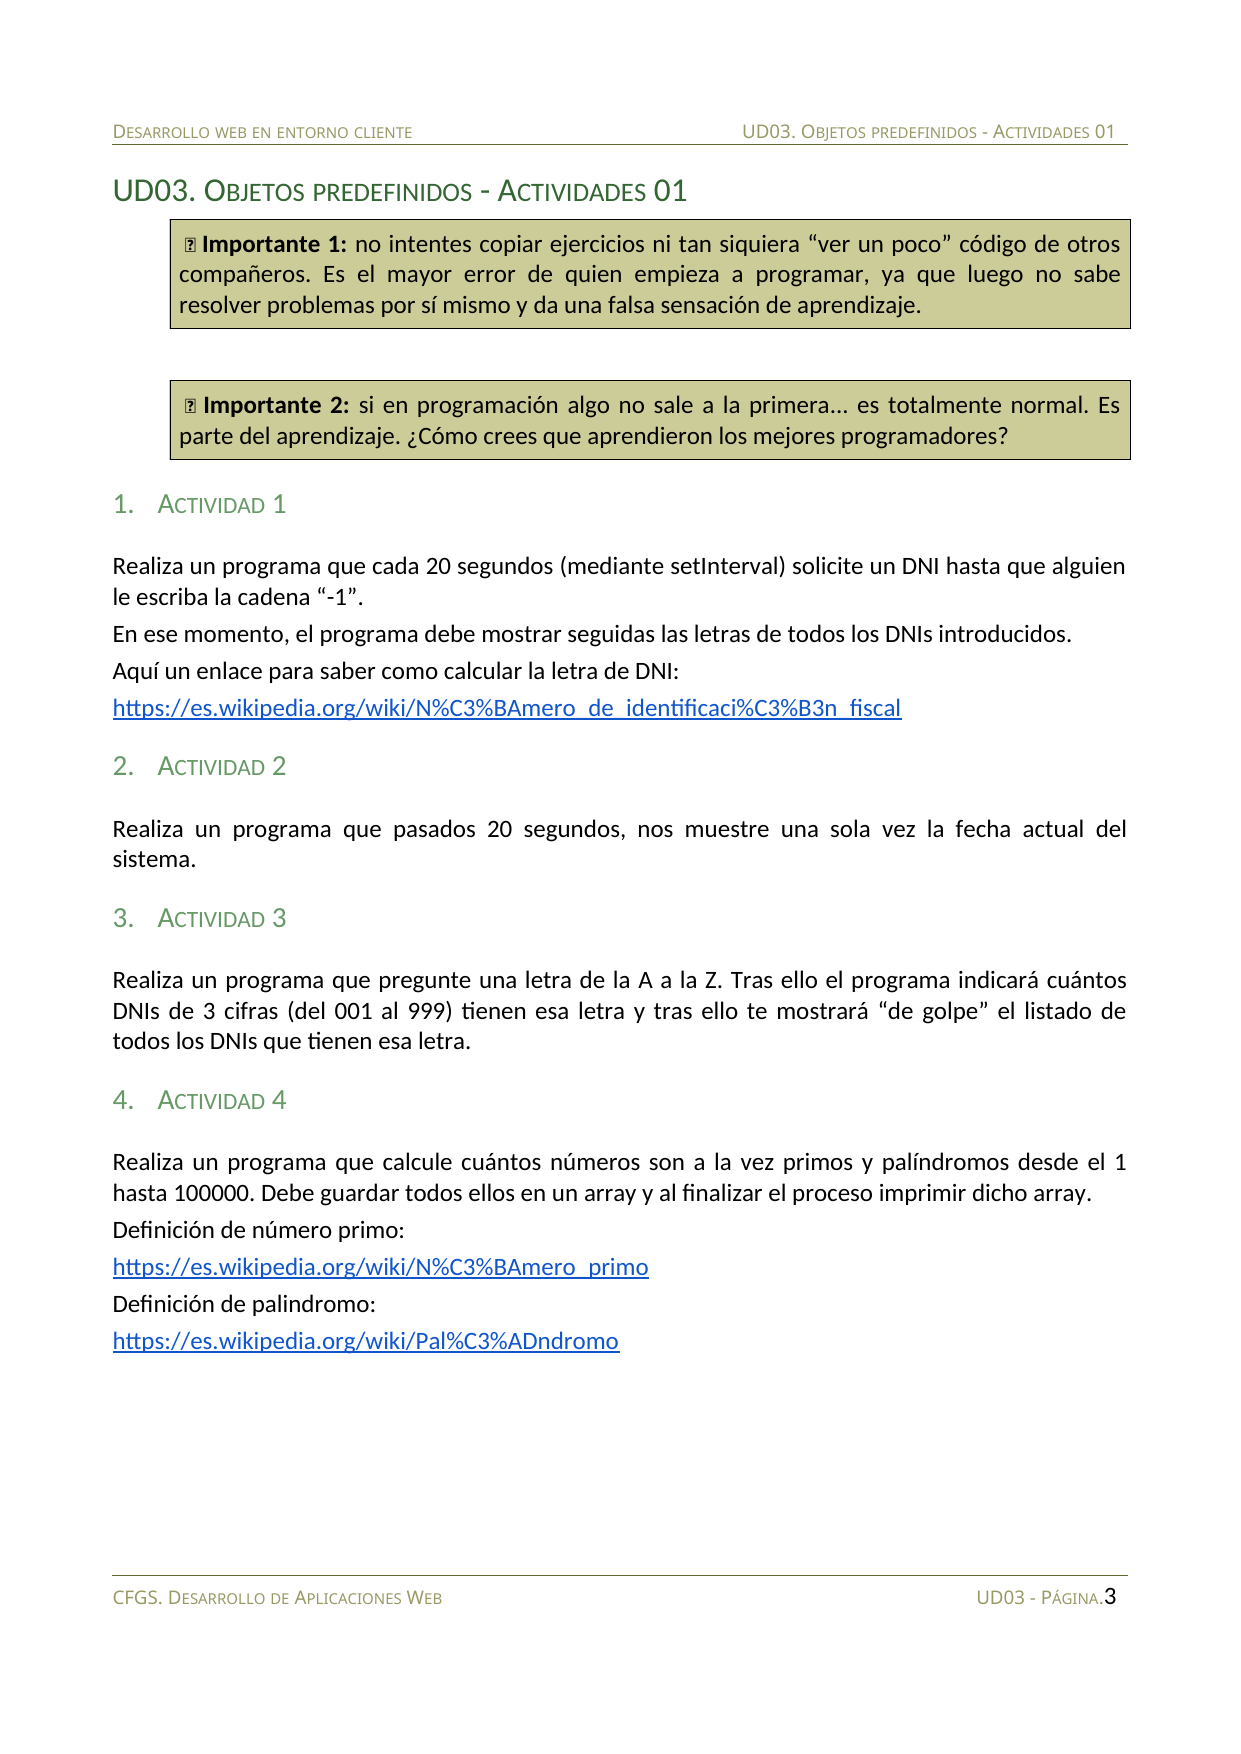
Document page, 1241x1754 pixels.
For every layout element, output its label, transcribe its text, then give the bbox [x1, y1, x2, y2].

text Realiza un programa que cada 20 segundos (mediante setInterval) solicite un DNI hasta que alguien le escriba la cadena “-1”. [112, 550, 1128, 611]
subtitle Actividad 1 [112, 485, 1128, 520]
text Definición de número primo: [112, 1214, 1128, 1244]
text Definición de palindromo: [112, 1288, 1128, 1318]
text En ese momento, el programa debe mostrar seguidas las letras de todos los DNIs introducidos. [112, 618, 1128, 648]
subtitle Actividad 3 [112, 899, 1128, 934]
text https://es.wikipedia.org/wiki/N%C3%BAmero_primo [112, 1251, 1128, 1282]
text https://es.wikipedia.org/wiki/N%C3%BAmero_de_identificaci%C3%B3n_fiscal [112, 692, 1128, 722]
text UD03. Objetos predefinidos - Actividades 01 [112, 169, 1128, 210]
subtitle Actividad 4 [112, 1081, 1128, 1116]
subtitle Actividad 2 [112, 747, 1128, 783]
text 📖 Importante 1: no intentes copiar ejercicios ni tan siquiera “ver un poco” código de otros compañeros. Es el mayor error de quien empieza a programar, ya que luego no sabe resolver problemas por sí mismo y da una falsa sensación de aprendizaje. [171, 220, 1130, 328]
text https://es.wikipedia.org/wiki/Pal%C3%ADndromo [112, 1325, 1128, 1356]
text 📖 Importante 2: si en programación algo no sale a la primera... es totalmente normal. Es parte del aprendizaje. ¿Cómo crees que aprendieron los mejores programadores? [171, 381, 1130, 459]
text Realiza un programa que pregunte una letra de la A a la Z. Tras ello el programa indicará cuántos DNIs de 3 cifras (del 001 al 999) tienen esa letra y tras ello te mostrará “de golpe” el listado de todos los DNIs que tienen esa letra. [112, 964, 1128, 1056]
text Realiza un programa que pasados 20 segundos, nos muestre una sola vez la fecha actual del sistema. [112, 813, 1128, 874]
text Aquí un enlace para saber como calcular la letra de DNI: [112, 655, 1128, 685]
text Realiza un programa que calcule cuántos números son a la vez primos y palíndromos desde el 1 hasta 100000. Debe guardar todos ellos en un array y al finalizar el proceso imprimir dicho array. [112, 1147, 1128, 1208]
